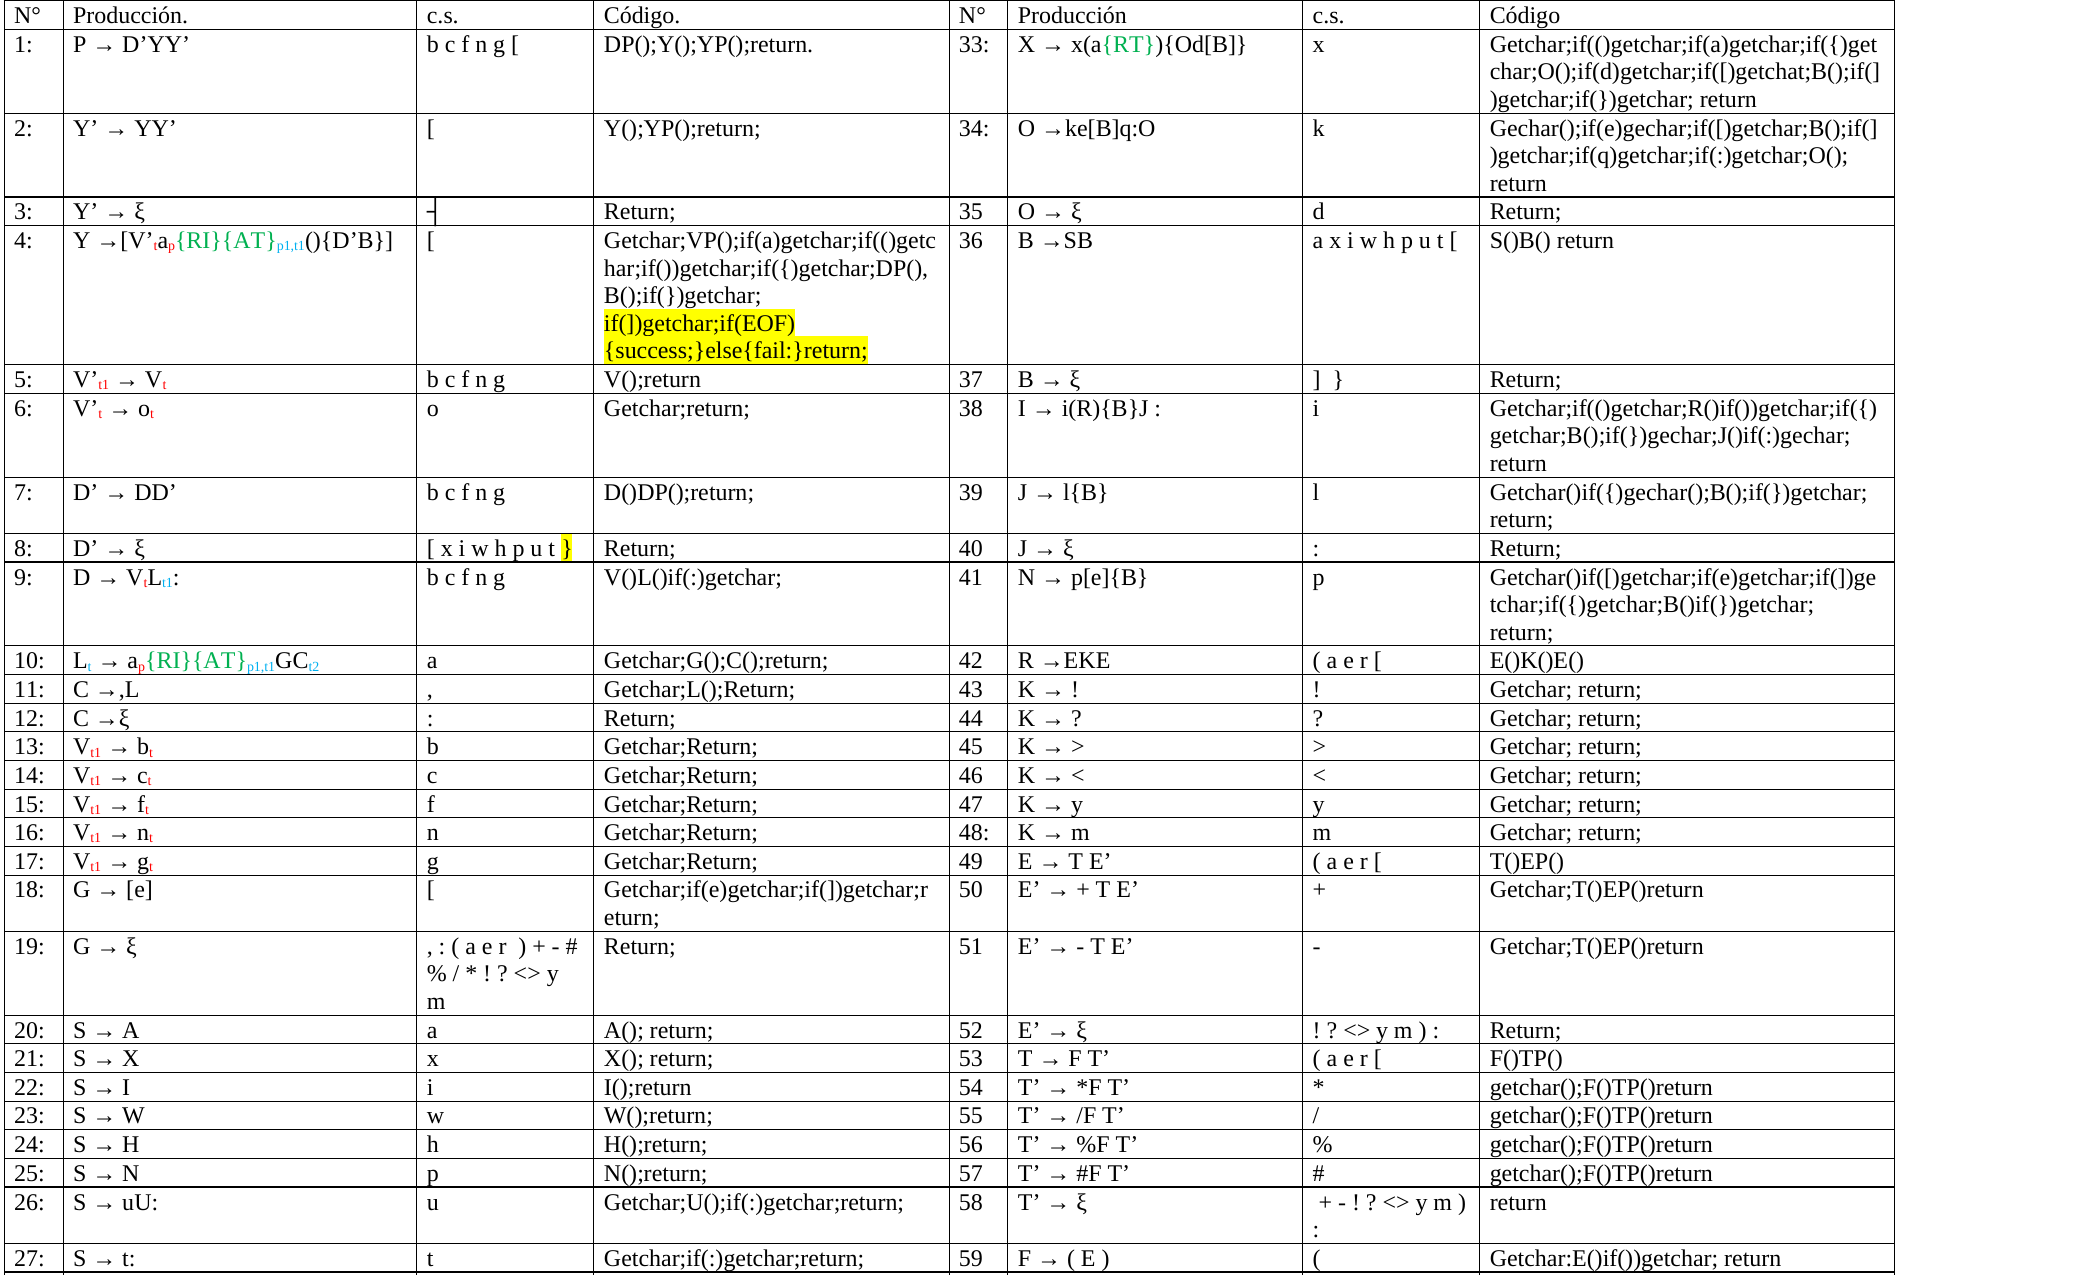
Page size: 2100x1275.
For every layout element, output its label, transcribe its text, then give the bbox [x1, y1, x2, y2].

table_cell 13: [5, 732, 63, 760]
table_cell g [417, 847, 593, 874]
table_cell B → ξ [1008, 365, 1302, 393]
table_cell S()B() return [1480, 226, 1894, 364]
table_cell F → ( E ) [1008, 1244, 1302, 1271]
table_cell Getchar;Return; [594, 790, 949, 817]
table_cell E → T E’ [1008, 847, 1302, 874]
table_cell Getchar;Return; [594, 847, 949, 874]
table_cell Getchar; return; [1480, 704, 1894, 731]
table_cell ! ? <> y m ) : [1303, 1016, 1479, 1043]
table_cell w [417, 1102, 593, 1129]
table_cell 54 [950, 1073, 1007, 1101]
table_header c.s. [1303, 1, 1479, 29]
table_cell ( a e r [ [1303, 1044, 1479, 1072]
table_cell Getchar()if([)getchar;if(e)getchar;if(])getchar;if({)getchar;B()if(})getchar; return; [1480, 563, 1894, 645]
table_cell # [1303, 1159, 1479, 1186]
table_cell , [417, 675, 593, 703]
table_cell b c f n g [417, 478, 593, 533]
table_cell Vt1 → ct [64, 761, 416, 788]
table_cell Getchar;T()EP()return [1480, 932, 1894, 1014]
table_cell 8: [5, 534, 63, 561]
table_cell Return; [594, 534, 949, 561]
table_cell S → A [64, 1016, 416, 1043]
table_cell Getchar;VP();if(a)getchar;if(()getchar;if())getchar;if({)getchar;DP(),B();if(})getchar; if(])getchar;if(EOF){success;}else{fail:}return; [594, 226, 949, 364]
table_cell Getchar;L();Return; [594, 675, 949, 703]
table_cell C →ξ [64, 704, 416, 731]
table_header Producción. [64, 1, 416, 29]
table_cell T’ → #F T’ [1008, 1159, 1302, 1186]
table_cell Getchar;U();if(:)getchar;return; [594, 1188, 949, 1243]
table_cell Gechar();if(e)gechar;if([)getchar;B();if(])getchar;if(q)getchar;if(:)getchar;O(); return [1480, 114, 1894, 196]
table_cell Getchar;Return; [594, 761, 949, 788]
table_cell X → x(a{RT}){Od[B]} [1008, 30, 1302, 112]
table_cell Return; [594, 198, 949, 225]
table_cell f [417, 790, 593, 817]
table_cell S → uU: [64, 1188, 416, 1243]
table_cell G → ξ [64, 932, 416, 1014]
table_cell 10: [5, 646, 63, 674]
table_cell E’ → ξ [1008, 1016, 1302, 1043]
table_cell 27: [5, 1244, 63, 1271]
table_cell Y();YP();return; [594, 114, 949, 196]
table_cell Getchar()if({)gechar();B();if(})getchar; return; [1480, 478, 1894, 533]
table_cell S → t: [64, 1244, 416, 1271]
table_cell N();return; [594, 1159, 949, 1186]
table_cell ! [1303, 675, 1479, 703]
table_cell 56 [950, 1130, 1007, 1158]
table_cell S → H [64, 1130, 416, 1158]
table_cell 5: [5, 365, 63, 393]
table_cell S → N [64, 1159, 416, 1186]
table_cell K → m [1008, 818, 1302, 846]
table_cell Getchar;T()EP()return [1480, 876, 1894, 931]
table_cell 37 [950, 365, 1007, 393]
table_cell H();return; [594, 1130, 949, 1158]
table_cell 53 [950, 1044, 1007, 1072]
table_cell K → < [1008, 761, 1302, 788]
table_cell Lt → ap{RI}{AT}p1,t1GCt2 [64, 646, 416, 674]
table_cell t [417, 1244, 593, 1271]
table_cell K → > [1008, 732, 1302, 760]
table_cell V()L()if(:)getchar; [594, 563, 949, 645]
table_cell b [417, 732, 593, 760]
table_cell - [1303, 932, 1479, 1014]
table_cell getchar();F()TP()return [1480, 1102, 1894, 1129]
table_cell Getchar; return; [1480, 761, 1894, 788]
table_cell 9: [5, 563, 63, 645]
table_cell 58 [950, 1188, 1007, 1243]
table_cell 51 [950, 932, 1007, 1014]
table_cell [ [417, 876, 593, 931]
table_cell 14: [5, 761, 63, 788]
table_cell ┤ [435, 198, 593, 225]
table_cell 4: [5, 226, 63, 364]
table_cell W();return; [594, 1102, 949, 1129]
table_cell 52 [950, 1016, 1007, 1043]
table_cell 17: [5, 847, 63, 874]
table_cell p [1303, 563, 1479, 645]
table_header N° [950, 1, 1007, 29]
table_cell 39 [950, 478, 1007, 533]
table_cell X(); return; [594, 1044, 949, 1072]
table_cell K → ! [1008, 675, 1302, 703]
table_cell Getchar; return; [1480, 818, 1894, 846]
table_cell c [417, 761, 593, 788]
table_cell u [417, 1188, 593, 1243]
table_cell ] } [1303, 365, 1479, 393]
table_cell 57 [950, 1159, 1007, 1186]
table_cell V();return [594, 365, 949, 393]
table_cell b c f n g [417, 563, 593, 645]
table_cell J → ξ [1008, 534, 1302, 561]
table_cell return [1480, 1188, 1894, 1243]
table_cell S → W [64, 1102, 416, 1129]
table_cell T’ → *F T’ [1008, 1073, 1302, 1101]
table_cell D → VtLt1: [64, 563, 416, 645]
table_cell 23: [5, 1102, 63, 1129]
table_cell ┤ [417, 198, 434, 225]
table_cell 6: [5, 394, 63, 477]
table_cell 1: [5, 30, 63, 112]
table_cell D’ → ξ [64, 534, 416, 561]
table_cell getchar();F()TP()return [1480, 1130, 1894, 1158]
table_cell ( [1303, 1244, 1479, 1271]
table_cell V’t1 → Vt [64, 365, 416, 393]
table_cell 24: [5, 1130, 63, 1158]
table_cell Getchar:E()if())getchar; return [1480, 1244, 1894, 1271]
table_cell 26: [5, 1188, 63, 1243]
table_cell 36 [950, 226, 1007, 364]
table_cell F()TP() [1480, 1044, 1894, 1072]
table_cell P → D’YY’ [64, 30, 416, 112]
table_cell 20: [5, 1016, 63, 1043]
table_cell S → X [64, 1044, 416, 1072]
table_cell T’ → ξ [1008, 1188, 1302, 1243]
table_cell A(); return; [594, 1016, 949, 1043]
table_cell Vt1 → nt [64, 818, 416, 846]
table_cell 3: [5, 198, 63, 225]
table_cell R →EKE [1008, 646, 1302, 674]
table_cell 19: [5, 932, 63, 1014]
table_cell I();return [594, 1073, 949, 1101]
table_cell 21: [5, 1044, 63, 1072]
table_cell C →,L [64, 675, 416, 703]
table_cell 22: [5, 1073, 63, 1101]
table_cell T()EP() [1480, 847, 1894, 874]
table_cell E’ → + T E’ [1008, 876, 1302, 931]
table_cell D()DP();return; [594, 478, 949, 533]
table_cell 47 [950, 790, 1007, 817]
table_cell J → l{B} [1008, 478, 1302, 533]
table_cell O →ke[B]q:O [1008, 114, 1302, 196]
table_cell 2: [5, 114, 63, 196]
table_cell 34: [950, 114, 1007, 196]
table_cell Y →[V’tap{RI}{AT}p1,t1(){D’B}] [64, 226, 416, 364]
table_cell B →SB [1008, 226, 1302, 364]
table_cell 59 [950, 1244, 1007, 1271]
table_cell h [417, 1130, 593, 1158]
table_cell n [417, 818, 593, 846]
table_header Código [1480, 1, 1894, 29]
table_cell [ [417, 114, 593, 196]
table_cell 43 [950, 675, 1007, 703]
table_cell 38 [950, 394, 1007, 477]
table_cell 40 [950, 534, 1007, 561]
table_cell Vt1 → ft [64, 790, 416, 817]
table_cell 41 [950, 563, 1007, 645]
table_cell * [1303, 1073, 1479, 1101]
table_cell x [417, 1044, 593, 1072]
table_cell b c f n g [ [417, 30, 593, 112]
table_cell 7: [5, 478, 63, 533]
table_cell p [417, 1159, 593, 1186]
table_cell y [1303, 790, 1479, 817]
table_cell l [1303, 478, 1479, 533]
table_cell 48: [950, 818, 1007, 846]
table_cell Return; [1480, 1016, 1894, 1043]
table_cell ( a e r [ [1303, 847, 1479, 874]
table_header c.s. [417, 1, 593, 29]
table_cell T → F T’ [1008, 1044, 1302, 1072]
table_cell [ x i w h p u t } [417, 534, 593, 561]
table_cell Getchar; return; [1480, 790, 1894, 817]
table_cell x [1303, 30, 1479, 112]
table_cell a x i w h p u t [ [1303, 226, 1479, 364]
table_cell E()K()E() [1480, 646, 1894, 674]
table_cell T’ → /F T’ [1008, 1102, 1302, 1129]
table_cell Getchar;if(e)getchar;if(])getchar;return; [594, 876, 949, 931]
table_cell 55 [950, 1102, 1007, 1129]
table_cell Return; [1480, 534, 1894, 561]
table_cell 42 [950, 646, 1007, 674]
table_cell 12: [5, 704, 63, 731]
table_cell 46 [950, 761, 1007, 788]
table_cell 50 [950, 876, 1007, 931]
table_cell E’ → - T E’ [1008, 932, 1302, 1014]
table_cell 15: [5, 790, 63, 817]
table_cell Getchar;return; [594, 394, 949, 477]
table_cell m [1303, 818, 1479, 846]
table_cell Vt1 → gt [64, 847, 416, 874]
table_cell V’t → ot [64, 394, 416, 477]
table_cell Return; [594, 704, 949, 731]
table_cell % [1303, 1130, 1479, 1158]
table_cell O → ξ [1008, 198, 1302, 225]
table_cell Return; [1480, 365, 1894, 393]
table_cell Getchar;if(:)getchar;return; [594, 1244, 949, 1271]
table_cell + [1303, 876, 1479, 931]
table_cell 44 [950, 704, 1007, 731]
table_cell o [417, 394, 593, 477]
table_cell G → [e] [64, 876, 416, 931]
table_cell K → ? [1008, 704, 1302, 731]
table_cell Getchar; return; [1480, 732, 1894, 760]
table_cell getchar();F()TP()return [1480, 1159, 1894, 1186]
table_cell i [1303, 394, 1479, 477]
table_cell 49 [950, 847, 1007, 874]
table_header Código. [594, 1, 949, 29]
table_cell Getchar;if(()getchar;R()if())getchar;if({)getchar;B();if(})gechar;J()if(:)gechar; return [1480, 394, 1894, 477]
table_cell 45 [950, 732, 1007, 760]
table_cell Vt1 → bt [64, 732, 416, 760]
table_cell getchar();F()TP()return [1480, 1073, 1894, 1101]
table_cell Getchar; return; [1480, 675, 1894, 703]
table_cell : [417, 704, 593, 731]
table_cell : [1303, 534, 1479, 561]
table_cell i [417, 1073, 593, 1101]
table_cell D’ → DD’ [64, 478, 416, 533]
table_cell N → p[e]{B} [1008, 563, 1302, 645]
table_cell Getchar;G();C();return; [594, 646, 949, 674]
table_cell < [1303, 761, 1479, 788]
table_cell Return; [1480, 198, 1894, 225]
table_cell Getchar;Return; [594, 732, 949, 760]
table_header N° [5, 1, 63, 29]
table_cell , : ( a e r ) + - # % / * ! ? <> y m [417, 932, 593, 1014]
table_cell b c f n g [417, 365, 593, 393]
table_cell S → I [64, 1073, 416, 1101]
table_cell a [417, 646, 593, 674]
table_header Producción [1008, 1, 1302, 29]
table_cell T’ → %F T’ [1008, 1130, 1302, 1158]
table_cell Getchar;if(()getchar;if(a)getchar;if({)getchar;O();if(d)getchar;if([)getchat;B();if(])getchar;if(})getchar; return [1480, 30, 1894, 112]
table_cell > [1303, 732, 1479, 760]
table_cell 16: [5, 818, 63, 846]
table_cell k [1303, 114, 1479, 196]
table_cell 25: [5, 1159, 63, 1186]
table_cell / [1303, 1102, 1479, 1129]
table_cell 33: [950, 30, 1007, 112]
table_cell 11: [5, 675, 63, 703]
table_cell I → i(R){B}J : [1008, 394, 1302, 477]
table_cell a [417, 1016, 593, 1043]
table_cell DP();Y();YP();return. [594, 30, 949, 112]
table_cell 35 [950, 198, 1007, 225]
table_cell 18: [5, 876, 63, 931]
table_cell ? [1303, 704, 1479, 731]
table_cell + - ! ? <> y m ) : [1303, 1188, 1479, 1243]
table_cell d [1303, 198, 1479, 225]
table_cell Getchar;Return; [594, 818, 949, 846]
table_cell K → y [1008, 790, 1302, 817]
table_cell ( a e r [ [1303, 646, 1479, 674]
table_cell Y’ → ξ [64, 198, 416, 225]
table_cell Return; [594, 932, 949, 1014]
table_cell Y’ → YY’ [64, 114, 416, 196]
table_cell [ [417, 226, 593, 364]
